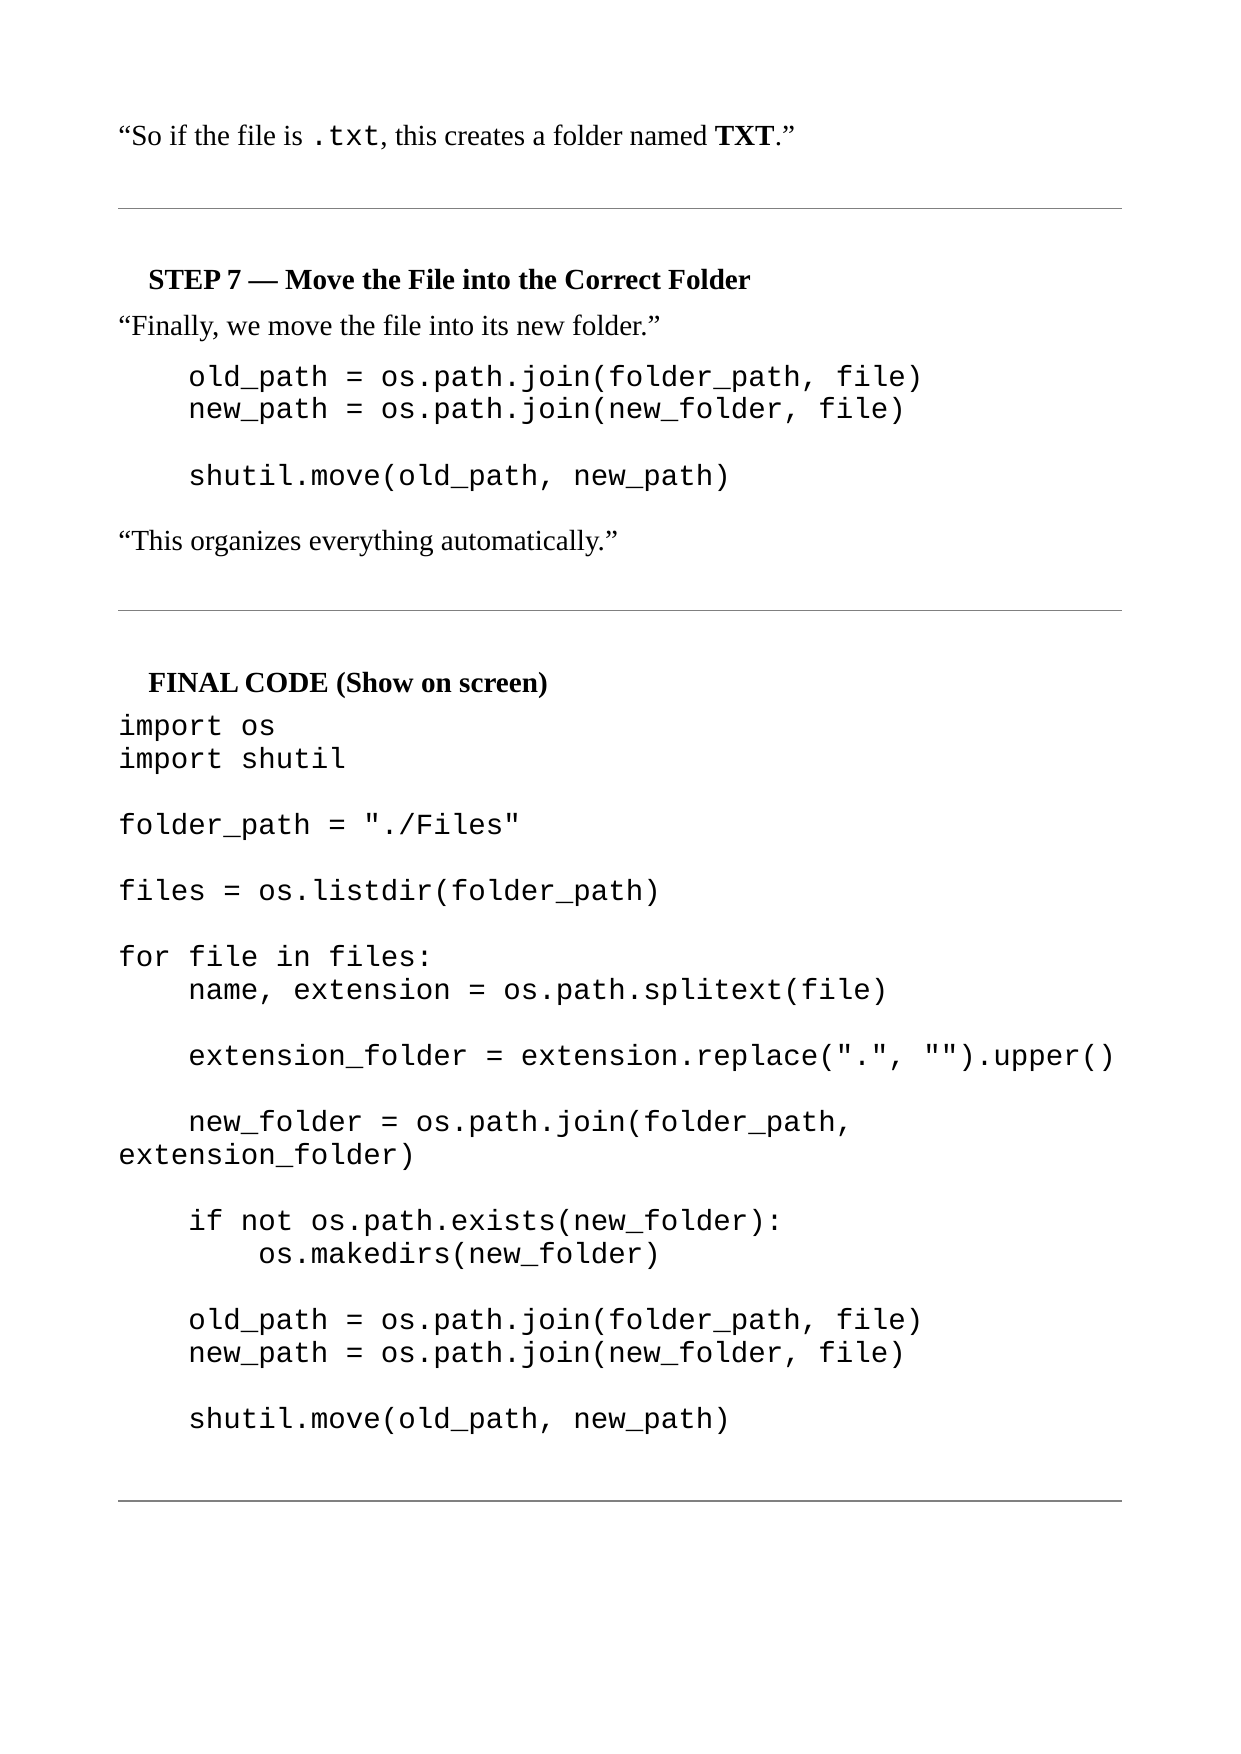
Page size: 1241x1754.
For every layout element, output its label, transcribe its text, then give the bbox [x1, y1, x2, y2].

text “So if the file is .txt, this creates a folder named TXT.” [118, 118, 1122, 154]
text if not os.path.exists(new_folder): [118, 1206, 1122, 1239]
text folder_path = "./Files" [118, 810, 1122, 843]
text old_path = os.path.join(folder_path, file) [118, 1305, 1122, 1338]
text for file in files: [118, 942, 1122, 975]
text import shutil [118, 744, 1122, 777]
text extension_folder = extension.replace(".", "").upper() [118, 1041, 1122, 1074]
text “Finally, we move the file into its new folder.” [118, 308, 1122, 342]
subtitle 📌 FINAL CODE (Show on screen) [118, 665, 1122, 698]
text new_folder = os.path.join(folder_path, extension_folder) [118, 1107, 1122, 1173]
text shutil.move(old_path, new_path) [118, 1404, 1122, 1437]
text new_path = os.path.join(new_folder, file) [118, 395, 1122, 428]
text name, extension = os.path.splitext(file) [118, 975, 1122, 1008]
text old_path = os.path.join(folder_path, file) [118, 362, 1122, 395]
text os.makedirs(new_folder) [118, 1239, 1122, 1272]
subtitle 📌 STEP 7 — Move the File into the Correct Folder [118, 262, 1122, 296]
text files = os.listdir(folder_path) [118, 876, 1122, 909]
text shutil.move(old_path, new_path) [118, 461, 1122, 494]
text “This organizes everything automatically.” [118, 523, 1122, 557]
text import os [118, 711, 1122, 744]
text new_path = os.path.join(new_folder, file) [118, 1338, 1122, 1371]
